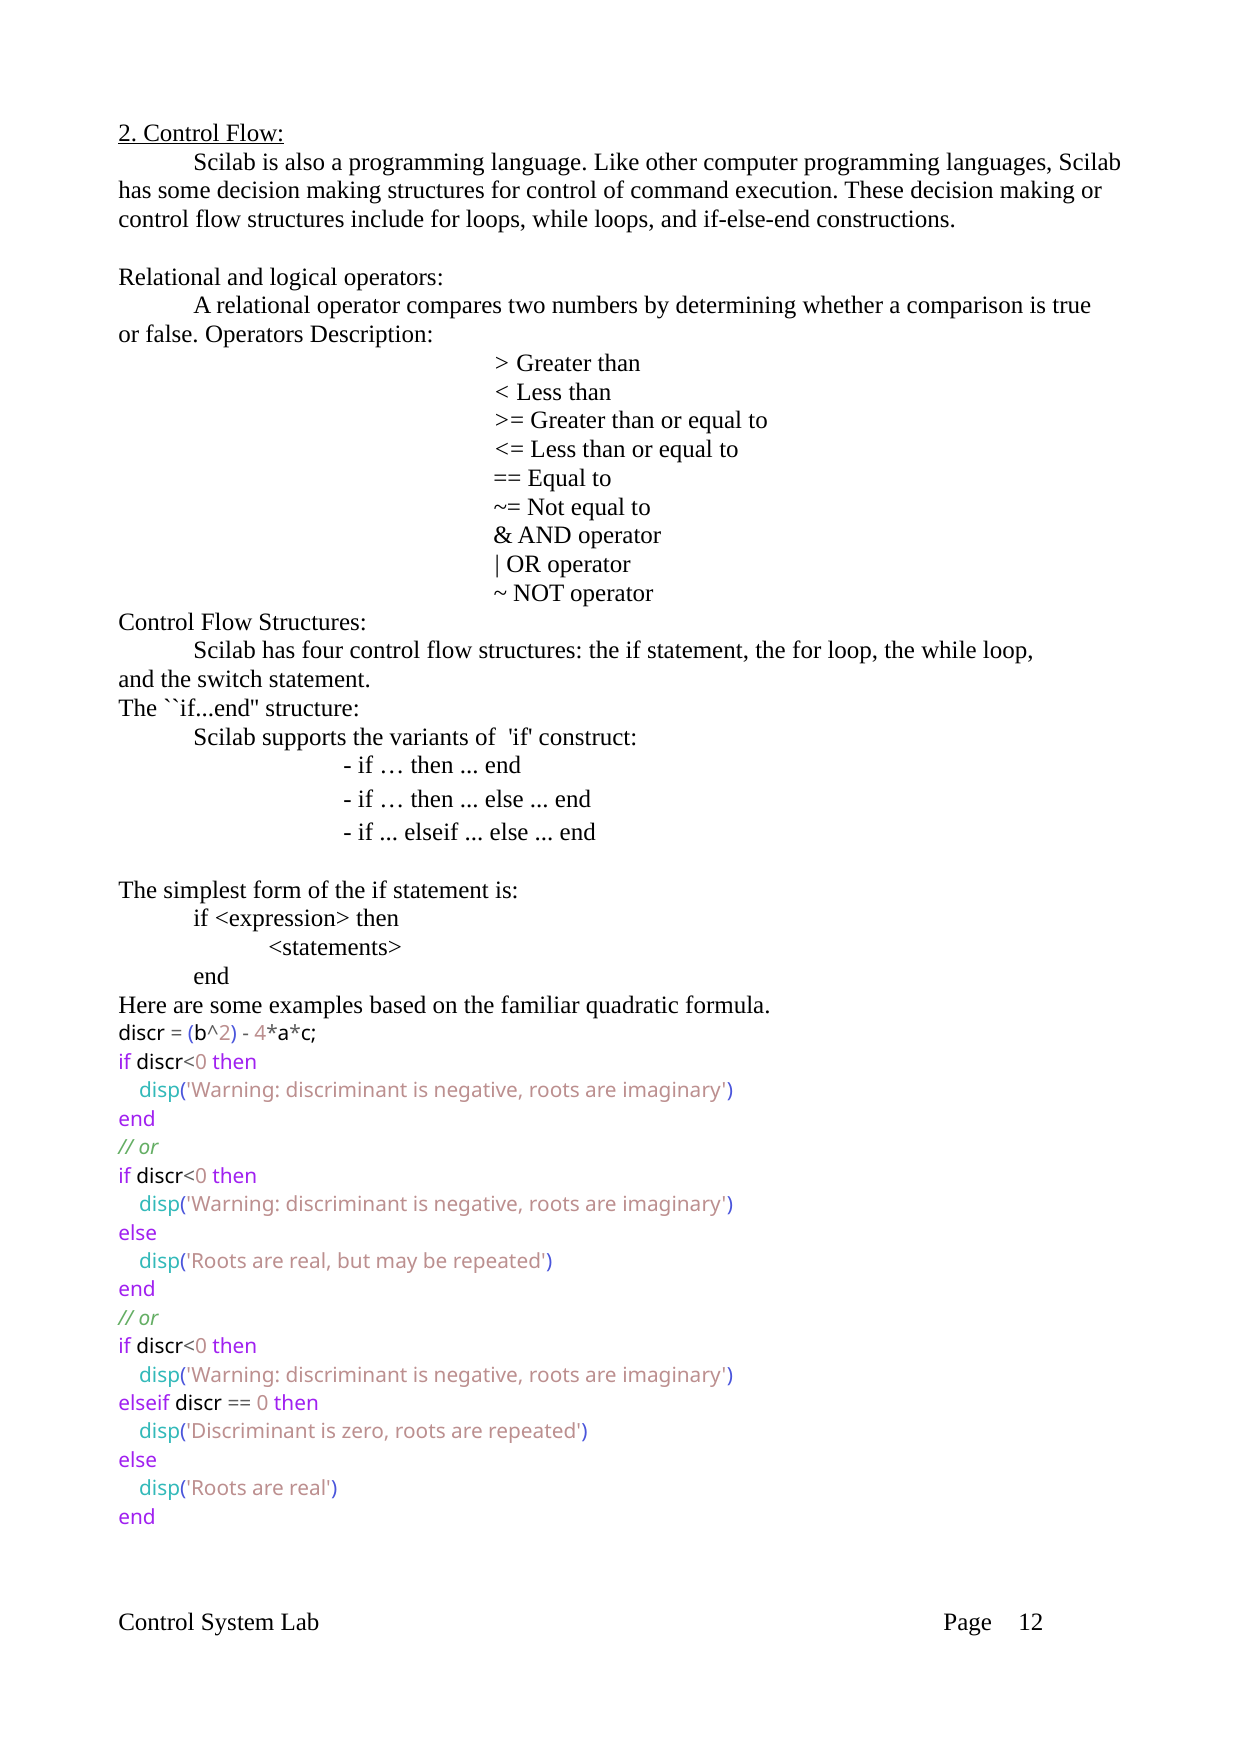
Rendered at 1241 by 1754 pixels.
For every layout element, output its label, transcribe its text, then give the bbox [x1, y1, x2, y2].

text Relational and logical operators: [118, 262, 1122, 291]
text or false. Operators Description: [118, 319, 1122, 348]
text elseif discr == 0 then [118, 1388, 1122, 1417]
text - if … then ... end [118, 751, 1122, 779]
text & AND operator [118, 521, 1122, 549]
text end [118, 1502, 1122, 1530]
text Control Flow Structures: [118, 607, 1122, 636]
text disp('Warning: discriminant is negative, roots are imaginary') [118, 1189, 1122, 1218]
text if discr<0 then [118, 1047, 1122, 1075]
text end [118, 1274, 1122, 1303]
text if discr<0 then [118, 1331, 1122, 1360]
text The simplest form of the if statement is: [118, 875, 1122, 903]
text disp('Roots are real') [118, 1473, 1122, 1502]
text disp('Roots are real, but may be repeated') [118, 1246, 1122, 1274]
text == Equal to [118, 463, 1122, 492]
text disp('Warning: discriminant is negative, roots are imaginary') [118, 1360, 1122, 1388]
text < Less than [118, 377, 1122, 406]
text else [118, 1445, 1122, 1473]
text // or [118, 1132, 1122, 1161]
text Scilab is also a programming language. Like other computer programming languages, Scilab has some decision making structures for control of command execution. These decision making or control flow structures include for loops, while loops, and if-else-end constructions. [118, 147, 1122, 233]
text <statements> [118, 932, 1122, 961]
text Scilab has four control flow structures: the if statement, the for loop, the while loop, [118, 636, 1122, 664]
text discr = (b^2) - 4*a*c; [118, 1018, 1122, 1047]
text if <expression> then [118, 903, 1122, 932]
text end [118, 961, 1122, 990]
text // or [118, 1303, 1122, 1331]
text >= Greater than or equal to [118, 406, 1122, 434]
text The ``if...end'' structure: [118, 693, 1122, 722]
text A relational operator compares two numbers by determining whether a comparison is true [118, 291, 1122, 319]
text if discr<0 then [118, 1161, 1122, 1189]
text else [118, 1218, 1122, 1246]
text - if ... elseif ... else ... end [118, 817, 1122, 846]
text | OR operator [118, 549, 1122, 578]
text 2. Control Flow: [118, 118, 1122, 147]
text end [118, 1104, 1122, 1132]
text > Greater than [118, 348, 1122, 377]
text and the switch statement. [118, 664, 1122, 693]
text Scilab supports the variants of 'if' construct: [118, 722, 1122, 751]
text disp('Warning: discriminant is negative, roots are imaginary') [118, 1075, 1122, 1104]
text disp('Discriminant is zero, roots are repeated') [118, 1417, 1122, 1445]
text - if … then ... else ... end [118, 784, 1122, 813]
text Here are some examples based on the familiar quadratic formula. [118, 990, 1122, 1018]
text ~= Not equal to [118, 492, 1122, 521]
text ~ NOT operator [118, 578, 1122, 607]
text <= Less than or equal to [118, 434, 1122, 463]
